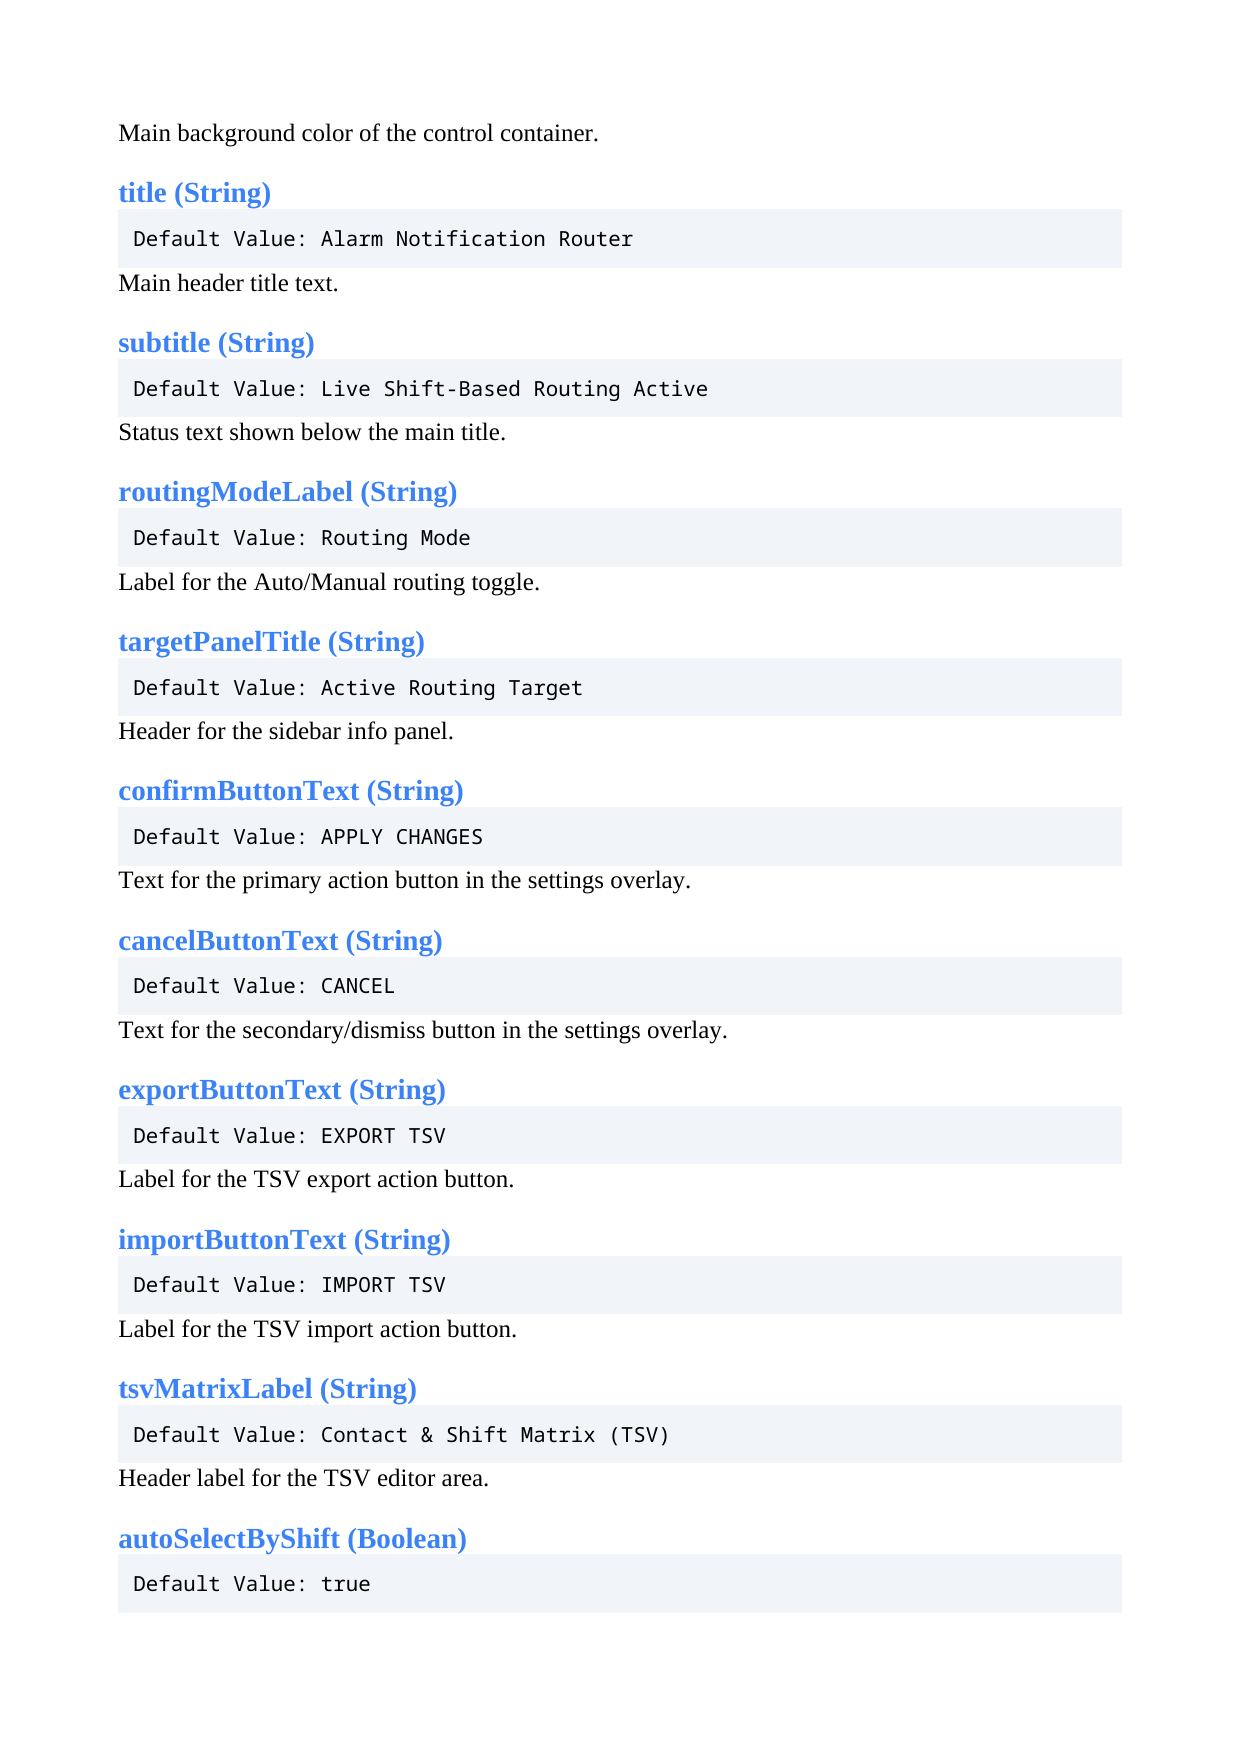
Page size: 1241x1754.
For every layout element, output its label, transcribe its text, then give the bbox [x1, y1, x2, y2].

subtitle title (String) [118, 176, 1122, 209]
text Default Value: IMPORT TSV [118, 1256, 1122, 1314]
text Label for the TSV import action button. [118, 1314, 1122, 1343]
text Header label for the TSV editor area. [118, 1463, 1122, 1492]
text Status text shown below the main title. [118, 417, 1122, 446]
subtitle exportButtonText (String) [118, 1072, 1122, 1106]
text Label for the Auto/Manual routing toggle. [118, 567, 1122, 595]
text Header for the sidebar info panel. [118, 716, 1122, 745]
subtitle tsvMatrixLabel (String) [118, 1371, 1122, 1405]
subtitle subtitle (String) [118, 325, 1122, 359]
subtitle confirmButtonText (String) [118, 773, 1122, 807]
text Default Value: EXPORT TSV [118, 1106, 1122, 1164]
text Text for the primary action button in the settings overlay. [118, 866, 1122, 894]
text Default Value: Live Shift-Based Routing Active [118, 359, 1122, 417]
text Main header title text. [118, 268, 1122, 296]
text Label for the TSV export action button. [118, 1164, 1122, 1193]
text Default Value: Alarm Notification Router [118, 209, 1122, 268]
subtitle importButtonText (String) [118, 1222, 1122, 1256]
text Default Value: Active Routing Target [118, 658, 1122, 716]
text Default Value: Contact & Shift Matrix (TSV) [118, 1405, 1122, 1463]
subtitle routingModeLabel (String) [118, 474, 1122, 508]
text Default Value: APPLY CHANGES [118, 807, 1122, 866]
subtitle cancelButtonText (String) [118, 923, 1122, 957]
subtitle targetPanelTitle (String) [118, 624, 1122, 658]
text Default Value: CANCEL [118, 957, 1122, 1015]
text Text for the secondary/dismiss button in the settings overlay. [118, 1015, 1122, 1044]
text Main background color of the control container. [118, 118, 1122, 147]
text Default Value: true [118, 1554, 1122, 1613]
subtitle autoSelectByShift (Boolean) [118, 1521, 1122, 1554]
text Default Value: Routing Mode [118, 508, 1122, 567]
